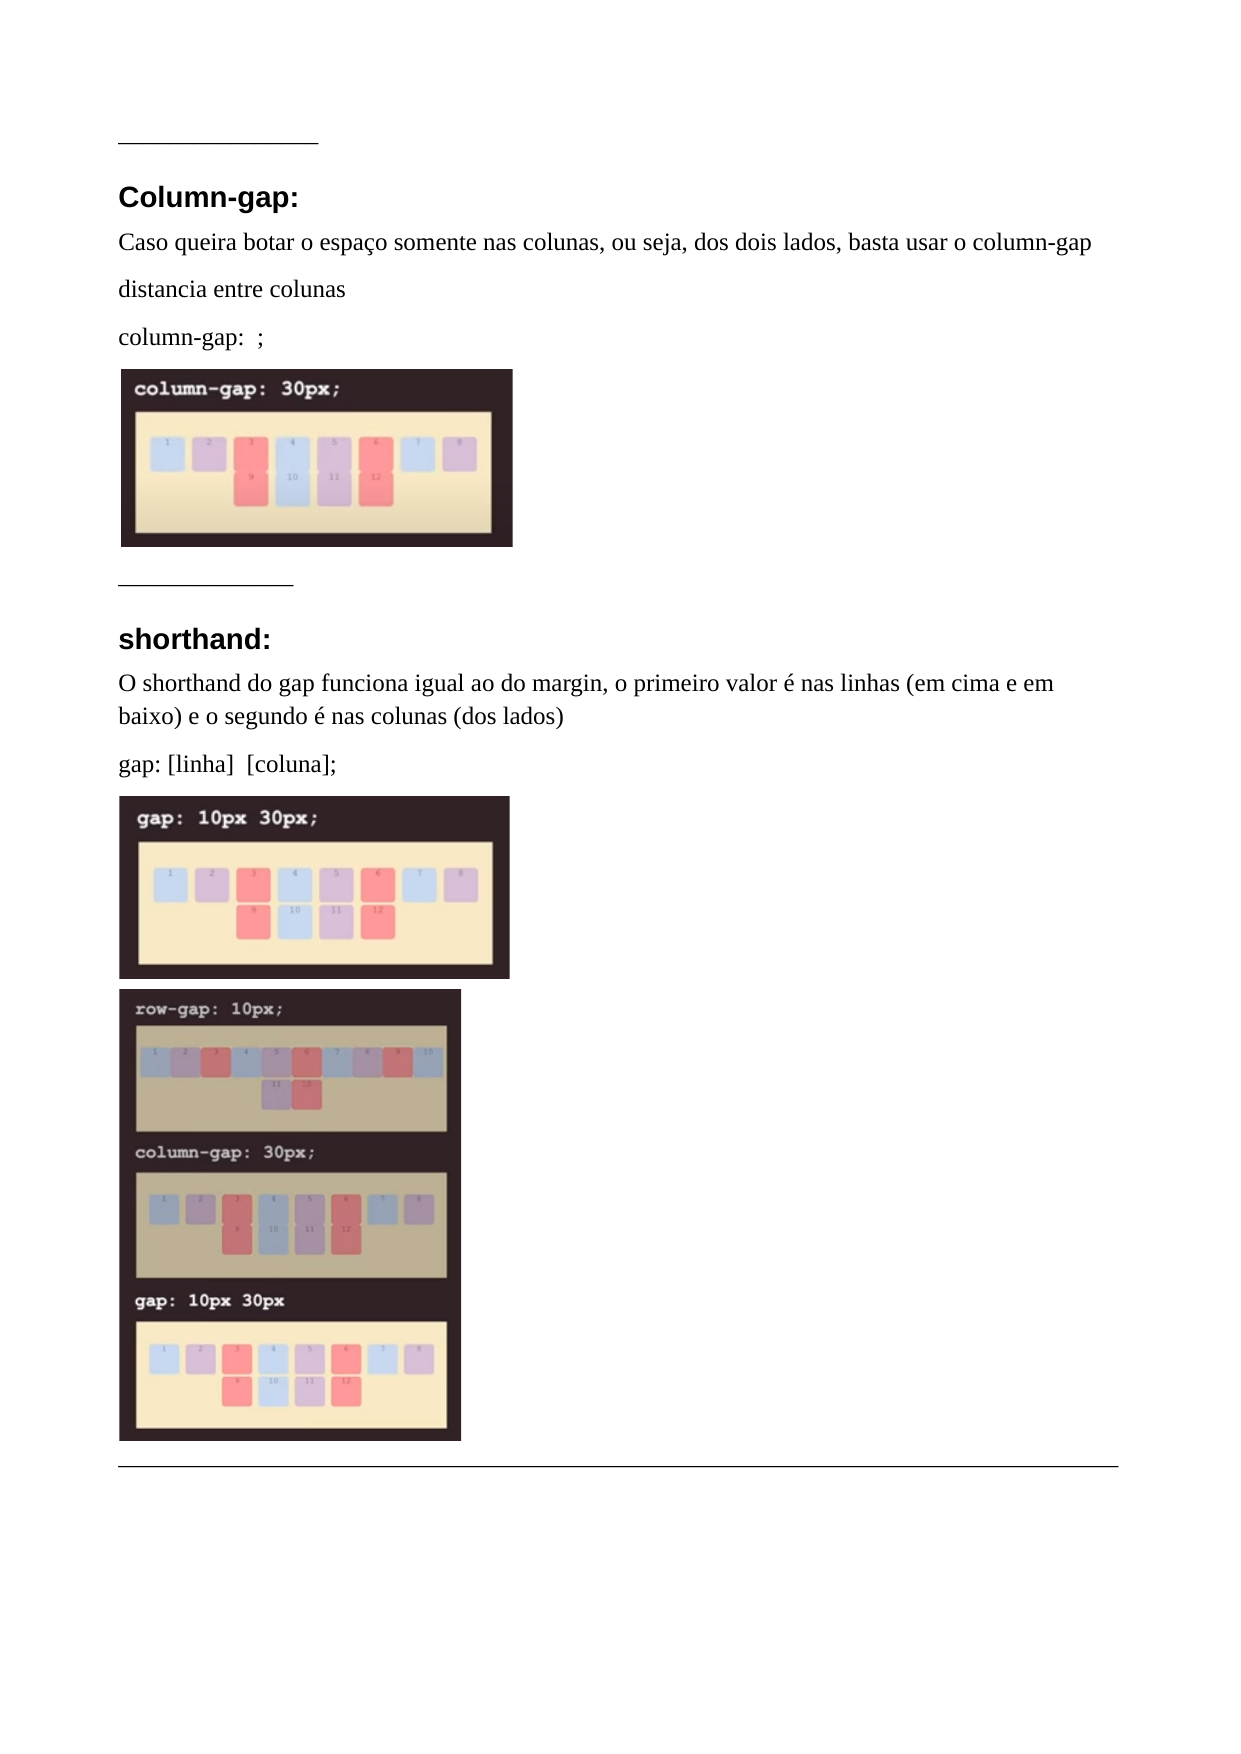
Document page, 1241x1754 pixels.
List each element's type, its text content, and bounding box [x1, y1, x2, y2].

picture [119, 989, 462, 1441]
picture [121, 369, 513, 547]
subtitle shorthand: [118, 622, 1122, 656]
subtitle Column-gap: [118, 180, 1122, 214]
text gap: [linha] [coluna]; [118, 749, 1122, 778]
picture [119, 796, 510, 979]
text O shorthand do gap funciona igual ao do margin, o primeiro valor é nas linhas (em cima e em baixo) e o segundo é nas colunas (dos lados) [118, 668, 1122, 730]
text distancia entre colunas [118, 274, 1122, 303]
text ________________ [118, 118, 1122, 147]
text column-gap: ; [118, 322, 1122, 351]
text Caso queira botar o espaço somente nas colunas, ou seja, dos dois lados, basta usar o column-gap [118, 227, 1122, 255]
text ________________________________________________________________________________ [118, 1368, 1122, 1469]
text ______________ [118, 560, 1122, 588]
